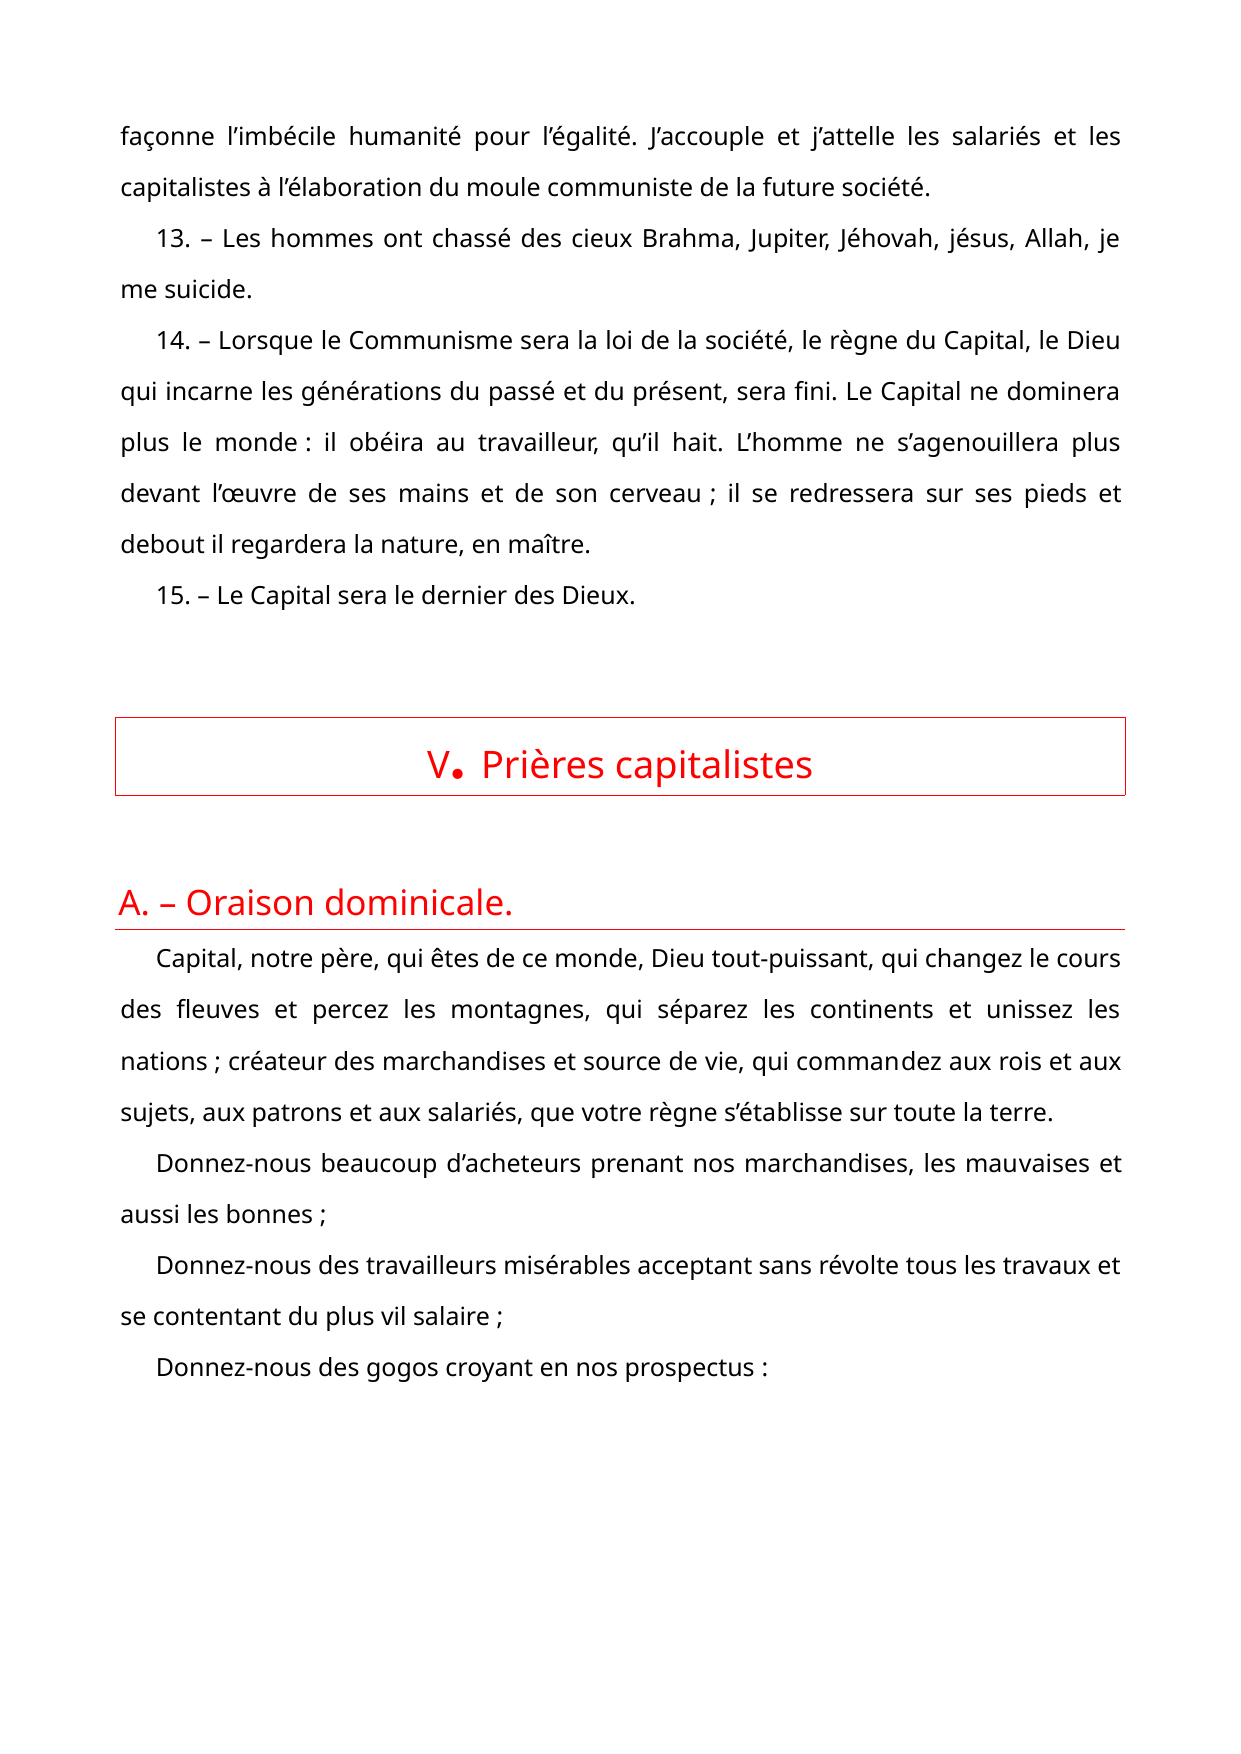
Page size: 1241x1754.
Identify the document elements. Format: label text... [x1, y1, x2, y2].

text 13. – Les hommes ont chassé des cieux Brahma, Jupiter, Jéhovah, jésus, Allah, je me suicide. [120, 220, 1122, 305]
text 15. – Le Capital sera le dernier des Dieux. [120, 577, 1122, 612]
subtitle V. Prières capitalistes [116, 718, 1125, 795]
text Capital, notre père, qui êtes de ce monde, Dieu tout-puissant, qui changez le cours des fleuves et percez les montagnes, qui séparez les continents et unissez les nations ; créateur des marchandises et source de vie, qui comman­dez aux rois et aux sujets, aux patrons et aux salariés, que votre règne s’éta­blis­se sur toute la terre. [120, 941, 1122, 1128]
text Donnez-nous des travailleurs misérables acceptant sans révolte tous les travaux et se contentant du plus vil salaire ; [120, 1247, 1122, 1332]
text Donnez-nous beaucoup d’acheteurs prenant nos marchandises, les mau­vaises et aussi les bonnes ; [120, 1145, 1122, 1230]
text façonne l’imbécile humanité pour l’égalité. J’accouple et j’attelle les salariés et les capitalistes à l’élaboration du moule communiste de la future société. [120, 118, 1122, 203]
subtitle A. – Oraison dominicale. [115, 875, 1125, 929]
text Donnez-nous des gogos croyant en nos prospectus : [120, 1349, 1122, 1383]
text 14. – Lorsque le Communisme sera la loi de la société, le règne du Capital, le Dieu qui incarne les générations du passé et du présent, sera fini. Le Capital ne dominera plus le monde : il obéira au travailleur, qu’il hait. L’homme ne s’agenouillera plus devant l’œuvre de ses mains et de son cerveau ; il se re­dres­sera sur ses pieds et debout il regardera la nature, en maître. [120, 322, 1122, 561]
